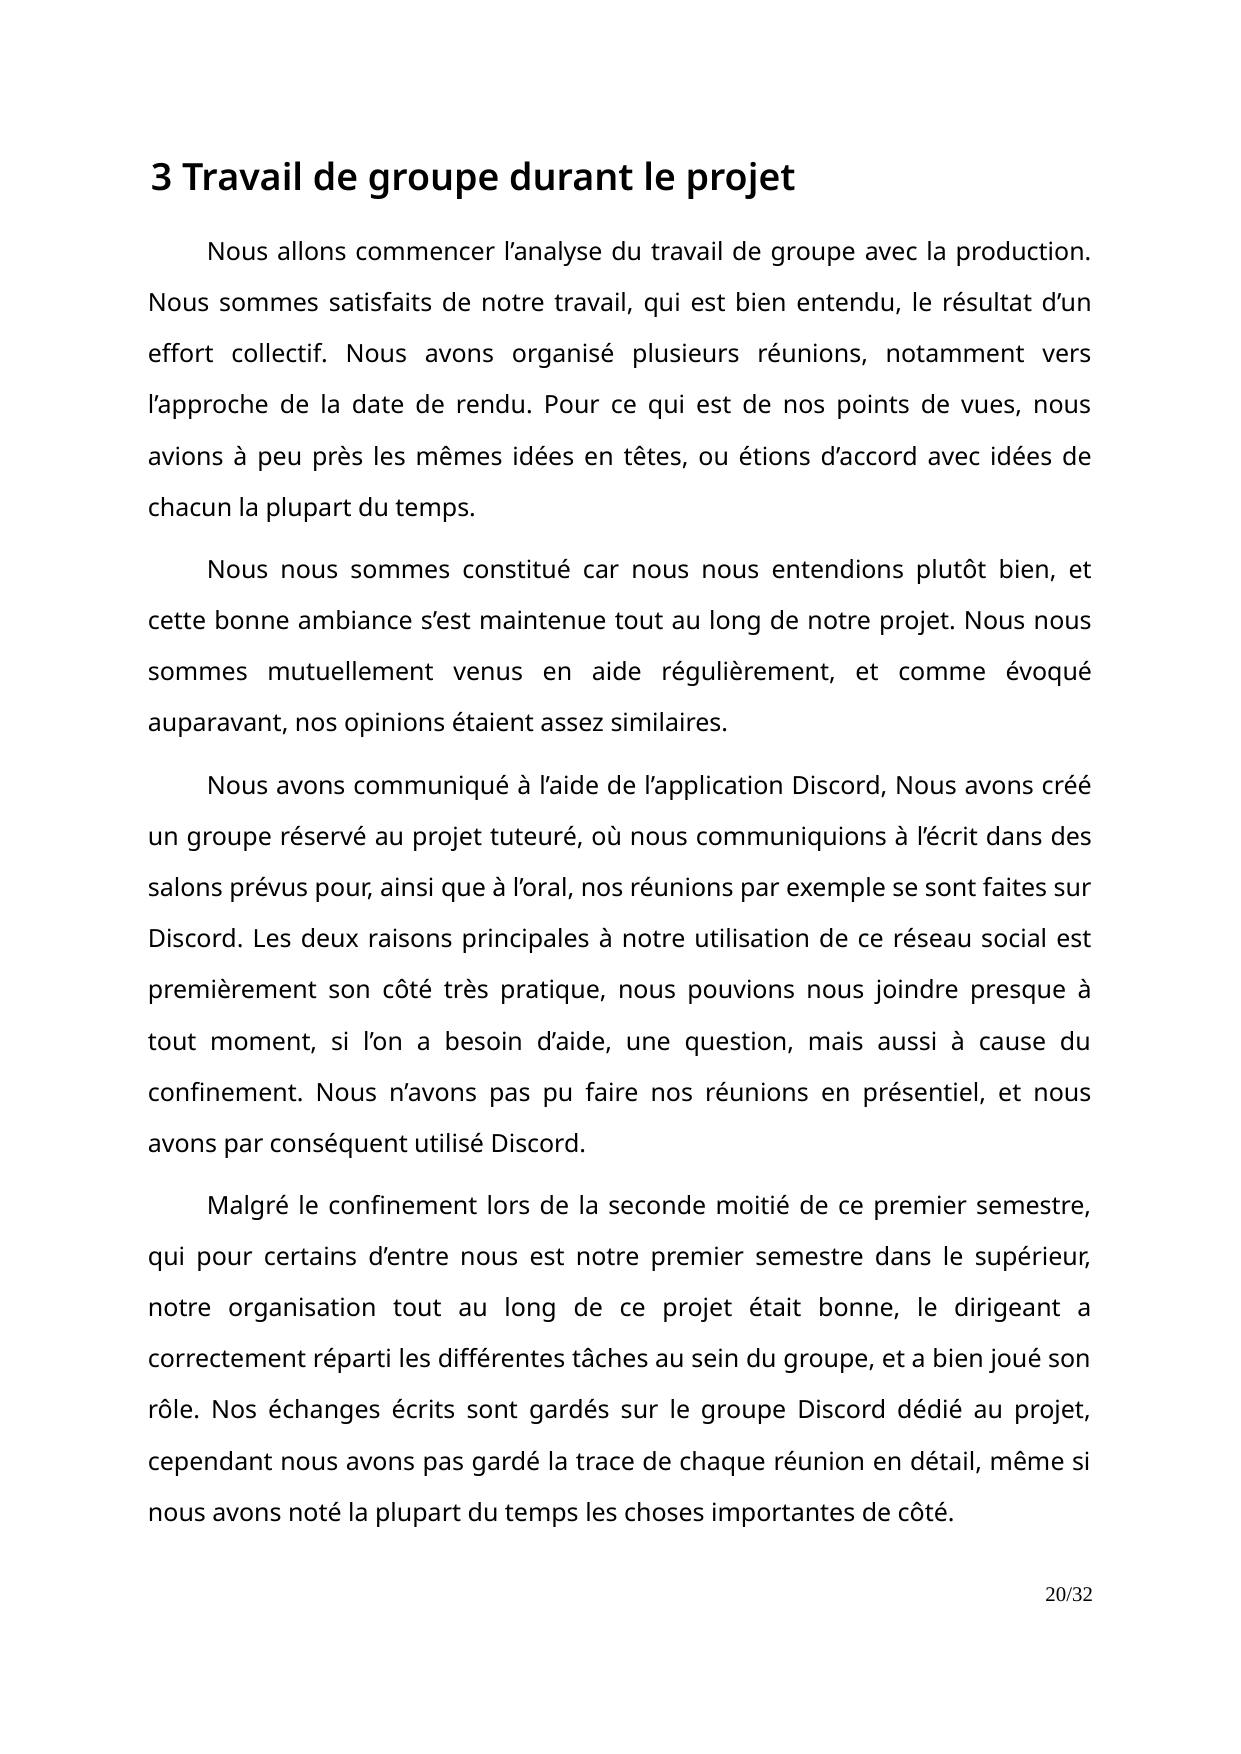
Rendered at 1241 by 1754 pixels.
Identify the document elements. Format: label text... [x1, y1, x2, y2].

text Nous nous sommes constitué car nous nous entendions plutôt bien, et cette bonne ambiance s’est maintenue tout au long de notre projet. Nous nous sommes mutuellement venus en aide régulièrement, et comme évoqué auparavant, nos opinions étaient assez similaires. [148, 552, 1093, 739]
text Nous avons communiqué à l’aide de l’application Discord, Nous avons créé un groupe réservé au projet tuteuré, où nous communiquions à l’écrit dans des salons prévus pour, ainsi que à l’oral, nos réunions par exemple se sont faites sur Discord. Les deux raisons principales à notre utilisation de ce réseau social est premièrement son côté très pratique, nous pouvions nous joindre presque à tout moment, si l’on a besoin d’aide, une question, mais aussi à cause du confinement. Nous n’avons pas pu faire nos réunions en présentiel, et nous avons par conséquent utilisé Discord. [148, 768, 1093, 1159]
subtitle Travail de groupe durant le projet [148, 148, 1093, 204]
text Nous allons commencer l’analyse du travail de groupe avec la production. Nous sommes satisfaits de notre travail, qui est bien entendu, le résultat d’un effort collectif. Nous avons organisé plusieurs réunions, notamment vers l’approche de la date de rendu. Pour ce qui est de nos points de vues, nous avions à peu près les mêmes idées en têtes, ou étions d’accord avec idées de chacun la plupart du temps. [148, 234, 1093, 523]
text Malgré le confinement lors de la seconde moitié de ce premier semestre, qui pour certains d’entre nous est notre premier semestre dans le supérieur, notre organisation tout au long de ce projet était bonne, le dirigeant a correctement réparti les différentes tâches au sein du groupe, et a bien joué son rôle. Nos échanges écrits sont gardés sur le groupe Discord dédié au projet, cependant nous avons pas gardé la trace de chaque réunion en détail, même si nous avons noté la plupart du temps les choses importantes de côté. [148, 1188, 1093, 1528]
